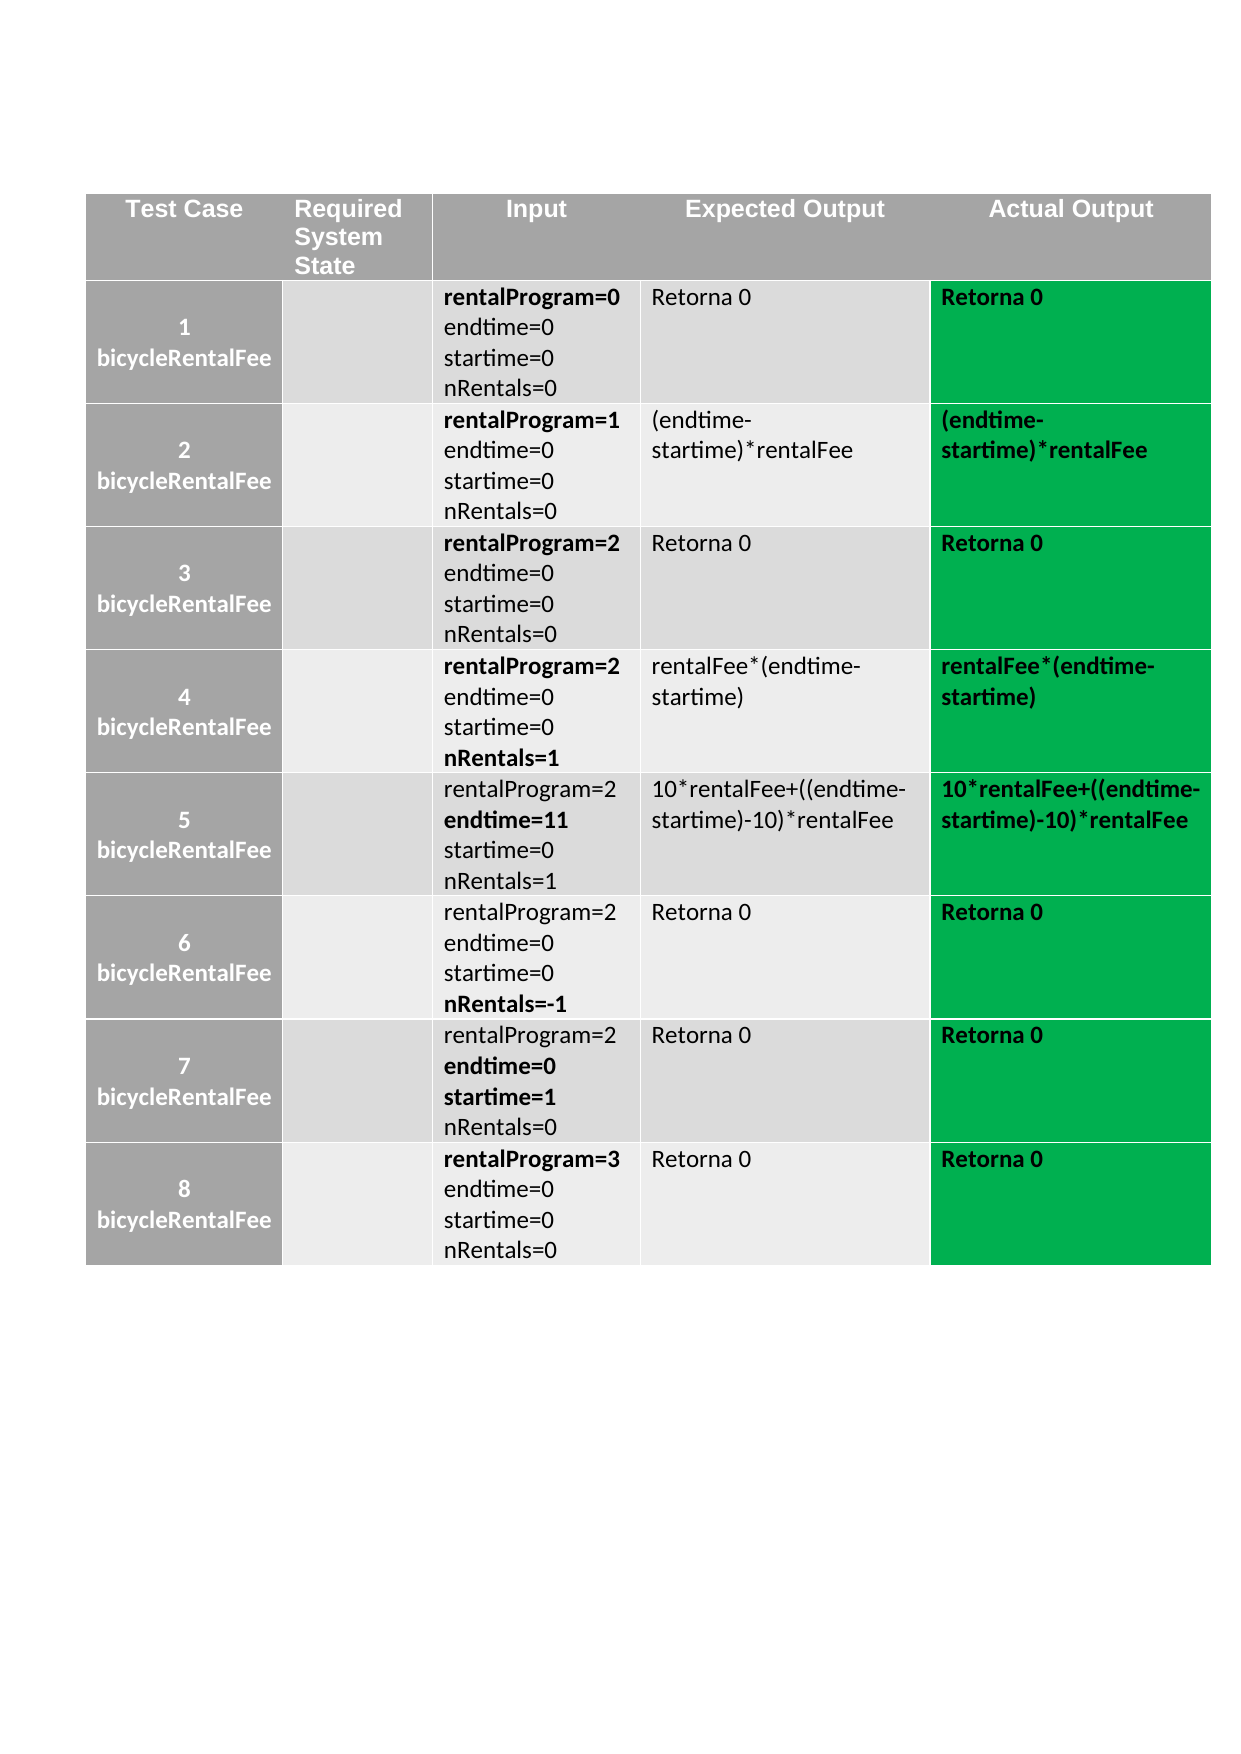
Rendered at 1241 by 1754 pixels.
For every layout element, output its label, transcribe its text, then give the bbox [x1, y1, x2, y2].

table_cell Retorna 0 [931, 1143, 1211, 1265]
table_cell rentalProgram=0 endtime=0 startime=0 nRentals=0 [433, 281, 640, 403]
table_cell rentalProgram=3 endtime=0 startime=0 nRentals=0 [433, 1143, 640, 1265]
table_cell Retorna 0 [931, 896, 1211, 1018]
table_cell rentalProgram=2 endtime=0 startime=0 nRentals=-1 [433, 896, 640, 1018]
table_cell [283, 650, 432, 772]
table_cell [283, 404, 432, 526]
table_cell 3 bicycleRentalFee [86, 527, 282, 649]
table_cell Retorna 0 [641, 527, 929, 649]
table_cell rentalProgram=1 endtime=0 startime=0 nRentals=0 [433, 404, 640, 526]
table_cell rentalFee*(endtime-startime) [931, 650, 1211, 772]
table_cell [283, 1020, 432, 1142]
table_cell Retorna 0 [931, 281, 1211, 403]
table_cell 4 bicycleRentalFee [86, 650, 282, 772]
table_cell [283, 773, 432, 895]
table_header Required System State [283, 194, 432, 280]
table_cell 1 bicycleRentalFee [86, 281, 282, 403]
table_cell 8 bicycleRentalFee [86, 1143, 282, 1265]
table_cell rentalFee*(endtime-startime) [641, 650, 929, 772]
table_cell (endtime-startime)*rentalFee [931, 404, 1211, 526]
table_header Input [433, 194, 640, 280]
table_header Test Case [86, 194, 283, 280]
table_cell [283, 527, 432, 649]
table_cell Retorna 0 [641, 896, 929, 1018]
table_cell rentalProgram=2 endtime=0 startime=0 nRentals=1 [433, 650, 640, 772]
table_cell [283, 281, 432, 403]
table_cell [283, 1143, 432, 1265]
table_cell Retorna 0 [641, 1020, 929, 1142]
table_cell 6 bicycleRentalFee [86, 896, 282, 1018]
table_cell rentalProgram=2 endtime=0 startime=1 nRentals=0 [433, 1020, 640, 1142]
table_cell (endtime-startime)*rentalFee [641, 404, 929, 526]
table_cell Retorna 0 [931, 527, 1211, 649]
table_cell Retorna 0 [931, 1020, 1211, 1142]
table_header Actual Output [930, 194, 1211, 280]
table_cell rentalProgram=2 endtime=0 startime=0 nRentals=0 [433, 527, 640, 649]
table_cell Retorna 0 [641, 281, 929, 403]
table_cell rentalProgram=2 endtime=11 startime=0 nRentals=1 [433, 773, 640, 895]
table_cell 7 bicycleRentalFee [86, 1020, 282, 1142]
table_header Expected Output [640, 194, 930, 280]
table_cell Retorna 0 [641, 1143, 929, 1265]
table_cell 5 bicycleRentalFee [86, 773, 282, 895]
table_cell 10*rentalFee+((endtime-startime)-10)*rentalFee [641, 773, 929, 895]
table_cell [283, 896, 432, 1018]
table_cell 2 bicycleRentalFee [86, 404, 282, 526]
table_cell 10*rentalFee+((endtime-startime)-10)*rentalFee [931, 773, 1211, 895]
